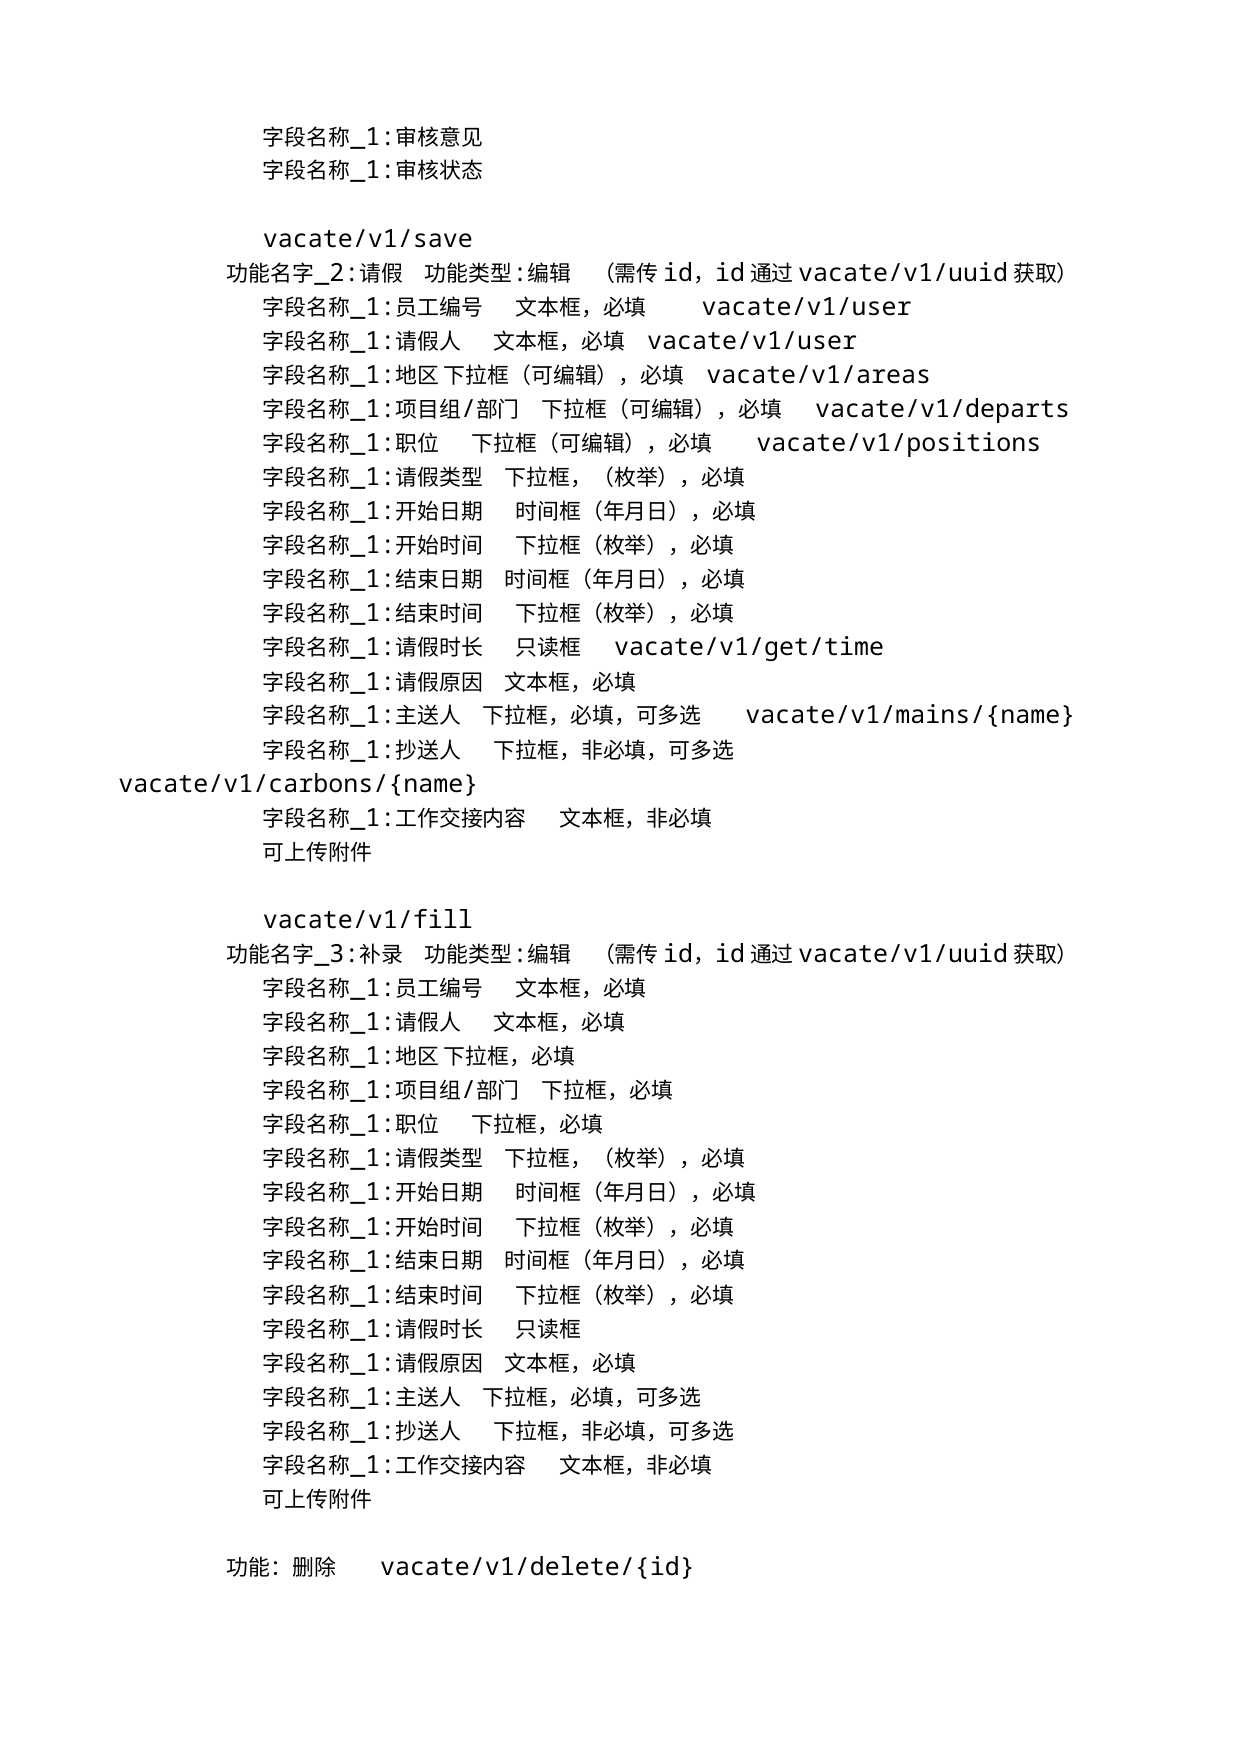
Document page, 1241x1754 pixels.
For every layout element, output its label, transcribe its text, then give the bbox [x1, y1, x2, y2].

text 可上传附件 [118, 1481, 1122, 1515]
text 字段名称_1:项目组/部门 下拉框，必填 [118, 1072, 1122, 1106]
text 字段名称_1:主送人 下拉框，必填，可多选 vacate/v1/mains/{name} [118, 697, 1122, 731]
text 字段名称_1:结束日期 时间框（年月日），必填 [118, 1242, 1122, 1276]
text 字段名称_1:开始日期 时间框（年月日），必填 [118, 493, 1122, 527]
text 字段名称_1:地区 下拉框（可编辑），必填 vacate/v1/areas [118, 357, 1122, 391]
text 字段名称_1:开始时间 下拉框（枚举），必填 [118, 1208, 1122, 1242]
text vacate/v1/fill [118, 902, 1122, 936]
text 功能：删除 vacate/v1/delete/{id} [118, 1549, 1122, 1583]
text 字段名称_1:开始日期 时间框（年月日），必填 [118, 1174, 1122, 1208]
text 字段名称_1:项目组/部门 下拉框（可编辑），必填 vacate/v1/departs [118, 391, 1122, 425]
text 字段名称_1:主送人 下拉框，必填，可多选 [118, 1378, 1122, 1412]
text 字段名称_1:开始时间 下拉框（枚举），必填 [118, 527, 1122, 561]
text 字段名称_1:员工编号 文本框，必填 vacate/v1/user [118, 288, 1122, 322]
text 字段名称_1:抄送人 下拉框，非必填，可多选 [118, 1412, 1122, 1447]
text 字段名称_1:工作交接内容 文本框，非必填 [118, 799, 1122, 833]
text 字段名称_1:员工编号 文本框，必填 [118, 970, 1122, 1004]
text 字段名称_1:职位 下拉框，必填 [118, 1106, 1122, 1140]
text 字段名称_1:职位 下拉框（可编辑），必填 vacate/v1/positions [118, 425, 1122, 459]
text 字段名称_1:请假时长 只读框 [118, 1310, 1122, 1344]
text 字段名称_1:请假人 文本框，必填 vacate/v1/user [118, 322, 1122, 357]
text 字段名称_1:请假类型 下拉框，（枚举），必填 [118, 459, 1122, 493]
text 字段名称_1:请假原因 文本框，必填 [118, 1344, 1122, 1378]
text 字段名称_1:结束时间 下拉框（枚举），必填 [118, 595, 1122, 629]
text 字段名称_1:审核意见 [118, 118, 1122, 152]
text 字段名称_1:结束时间 下拉框（枚举），必填 [118, 1276, 1122, 1310]
text 字段名称_1:抄送人 下拉框，非必填，可多选 vacate/v1/carbons/{name} [118, 731, 1122, 799]
text 字段名称_1:审核状态 [118, 152, 1122, 186]
text vacate/v1/save [118, 220, 1122, 254]
text 可上传附件 [118, 833, 1122, 867]
text 字段名称_1:请假人 文本框，必填 [118, 1004, 1122, 1038]
text 字段名称_1:请假类型 下拉框，（枚举），必填 [118, 1140, 1122, 1174]
text 功能名字_2:请假 功能类型:编辑 （需传id，id通过vacate/v1/uuid获取） [118, 254, 1122, 288]
text 字段名称_1:地区 下拉框，必填 [118, 1038, 1122, 1072]
text 字段名称_1:结束日期 时间框（年月日），必填 [118, 561, 1122, 595]
text 字段名称_1:请假原因 文本框，必填 [118, 663, 1122, 697]
text 字段名称_1:工作交接内容 文本框，非必填 [118, 1447, 1122, 1481]
text 字段名称_1:请假时长 只读框 vacate/v1/get/time [118, 629, 1122, 663]
text 功能名字_3:补录 功能类型:编辑 （需传id，id通过vacate/v1/uuid获取） [118, 936, 1122, 970]
